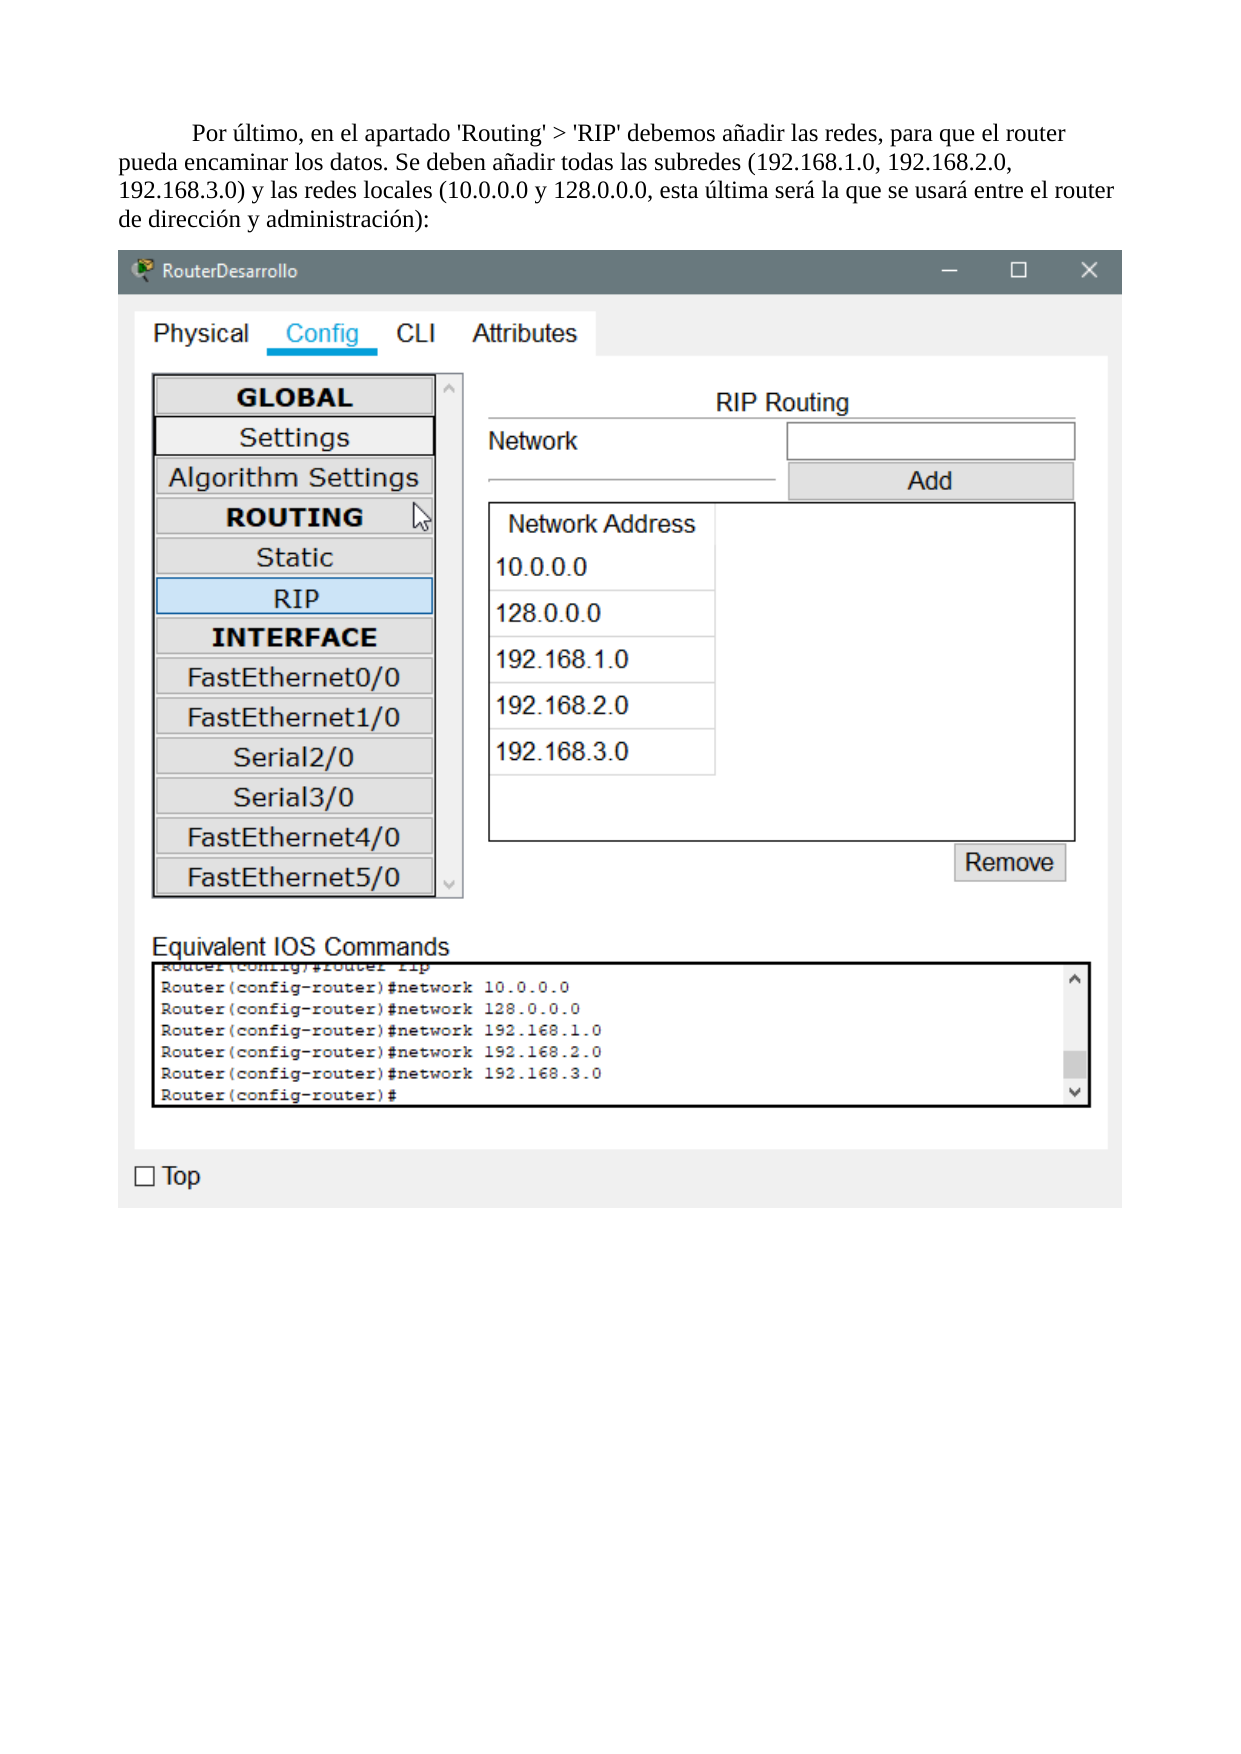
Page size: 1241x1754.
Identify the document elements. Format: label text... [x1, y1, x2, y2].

text Por último, en el apartado 'Routing' > 'RIP' debemos añadir las redes, para que el router pueda encaminar los datos. Se deben añadir todas las subredes (192.168.1.0, 192.168.2.0, 192.168.3.0) y las redes locales (10.0.0.0 y 128.0.0.0, esta última será la que se usará entre el router de dirección y administración): [118, 118, 1122, 233]
picture [118, 250, 1122, 1208]
